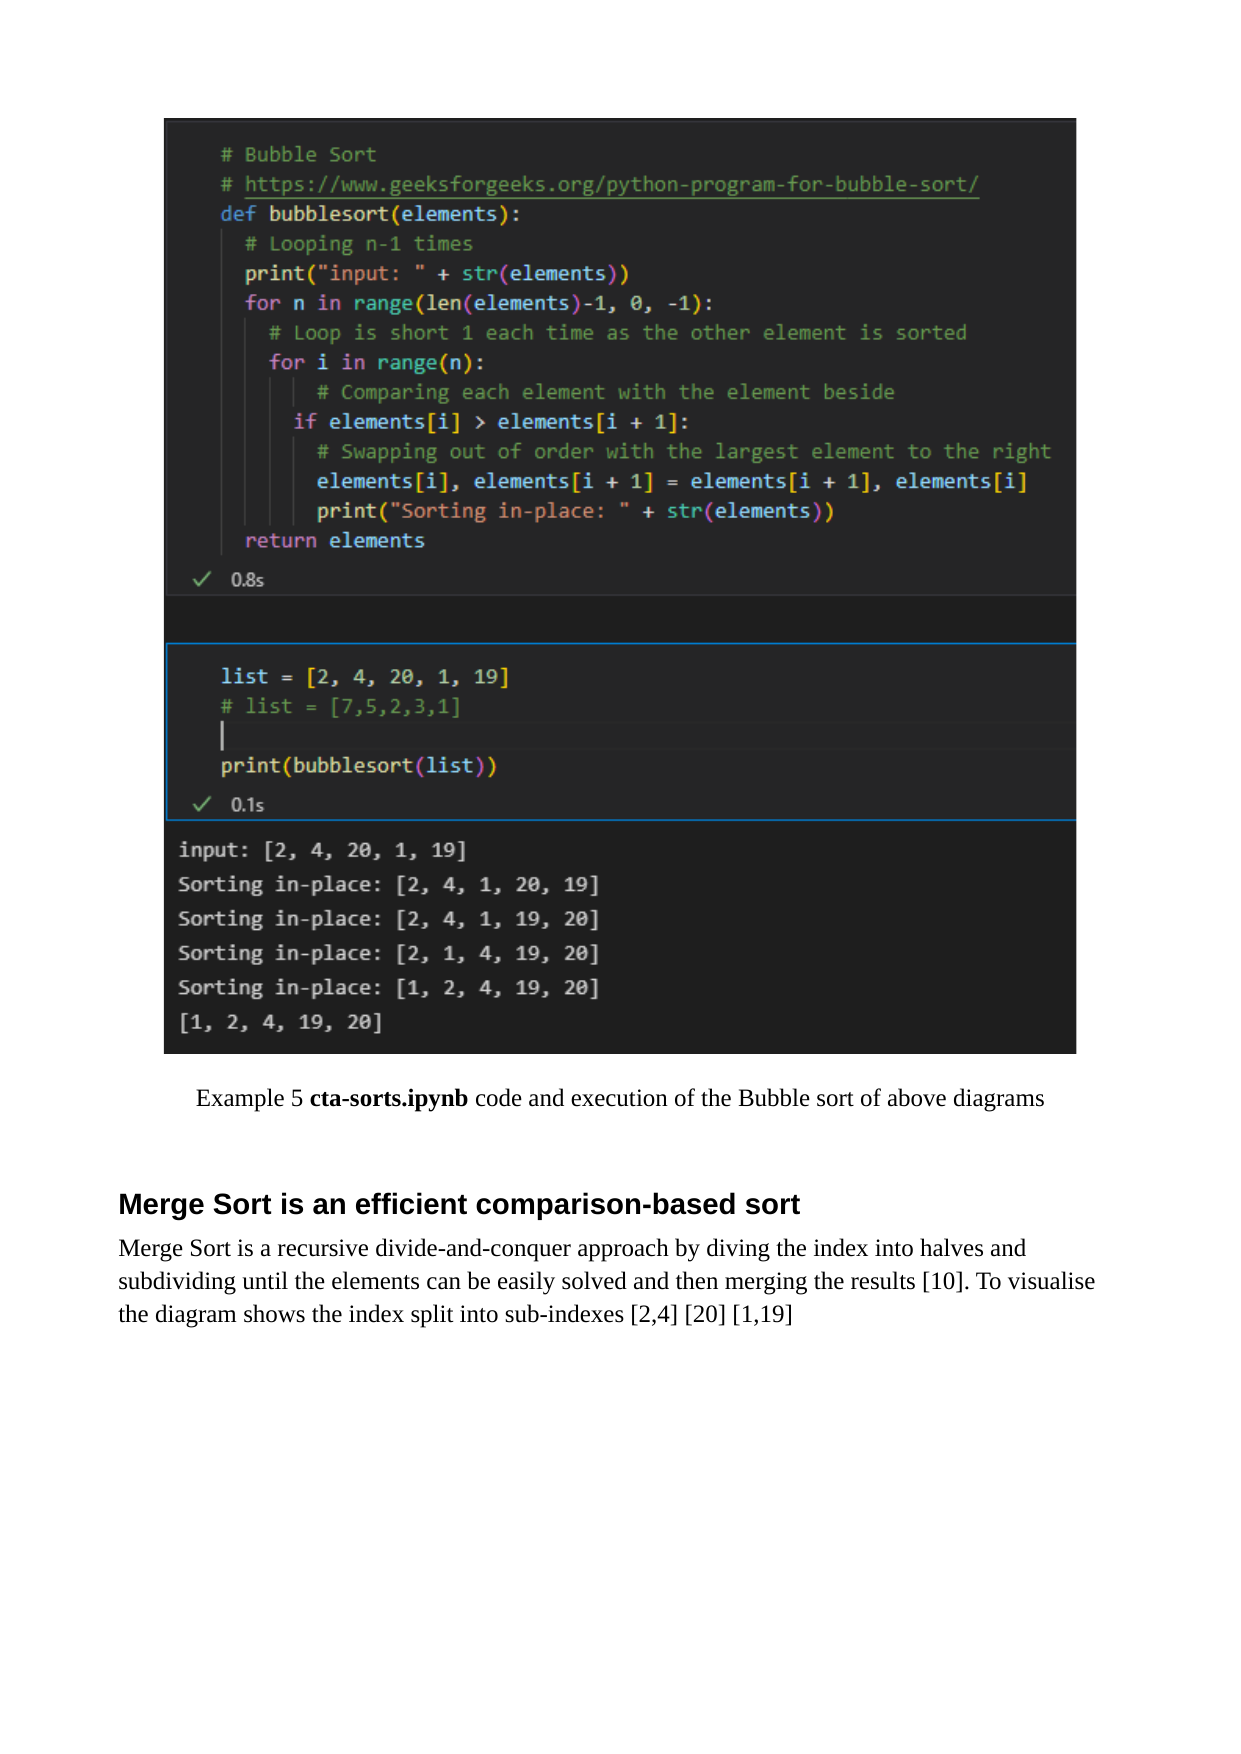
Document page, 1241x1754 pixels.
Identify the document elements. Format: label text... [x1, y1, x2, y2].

subtitle Merge Sort is an efficient comparison-based sort [118, 1187, 1122, 1221]
picture [163, 118, 1077, 1054]
text Merge Sort is a recursive divide-and-conquer approach by diving the index into halves and subdividing until the elements can be easily solved and then merging the results [10]. To visualise the diagram shows the index split into sub-indexes [2,4] [20] [1,19] [118, 1233, 1122, 1328]
text Example 5 cta-sorts.ipynb code and execution of the Bubble sort of above diagrams [118, 1083, 1122, 1112]
